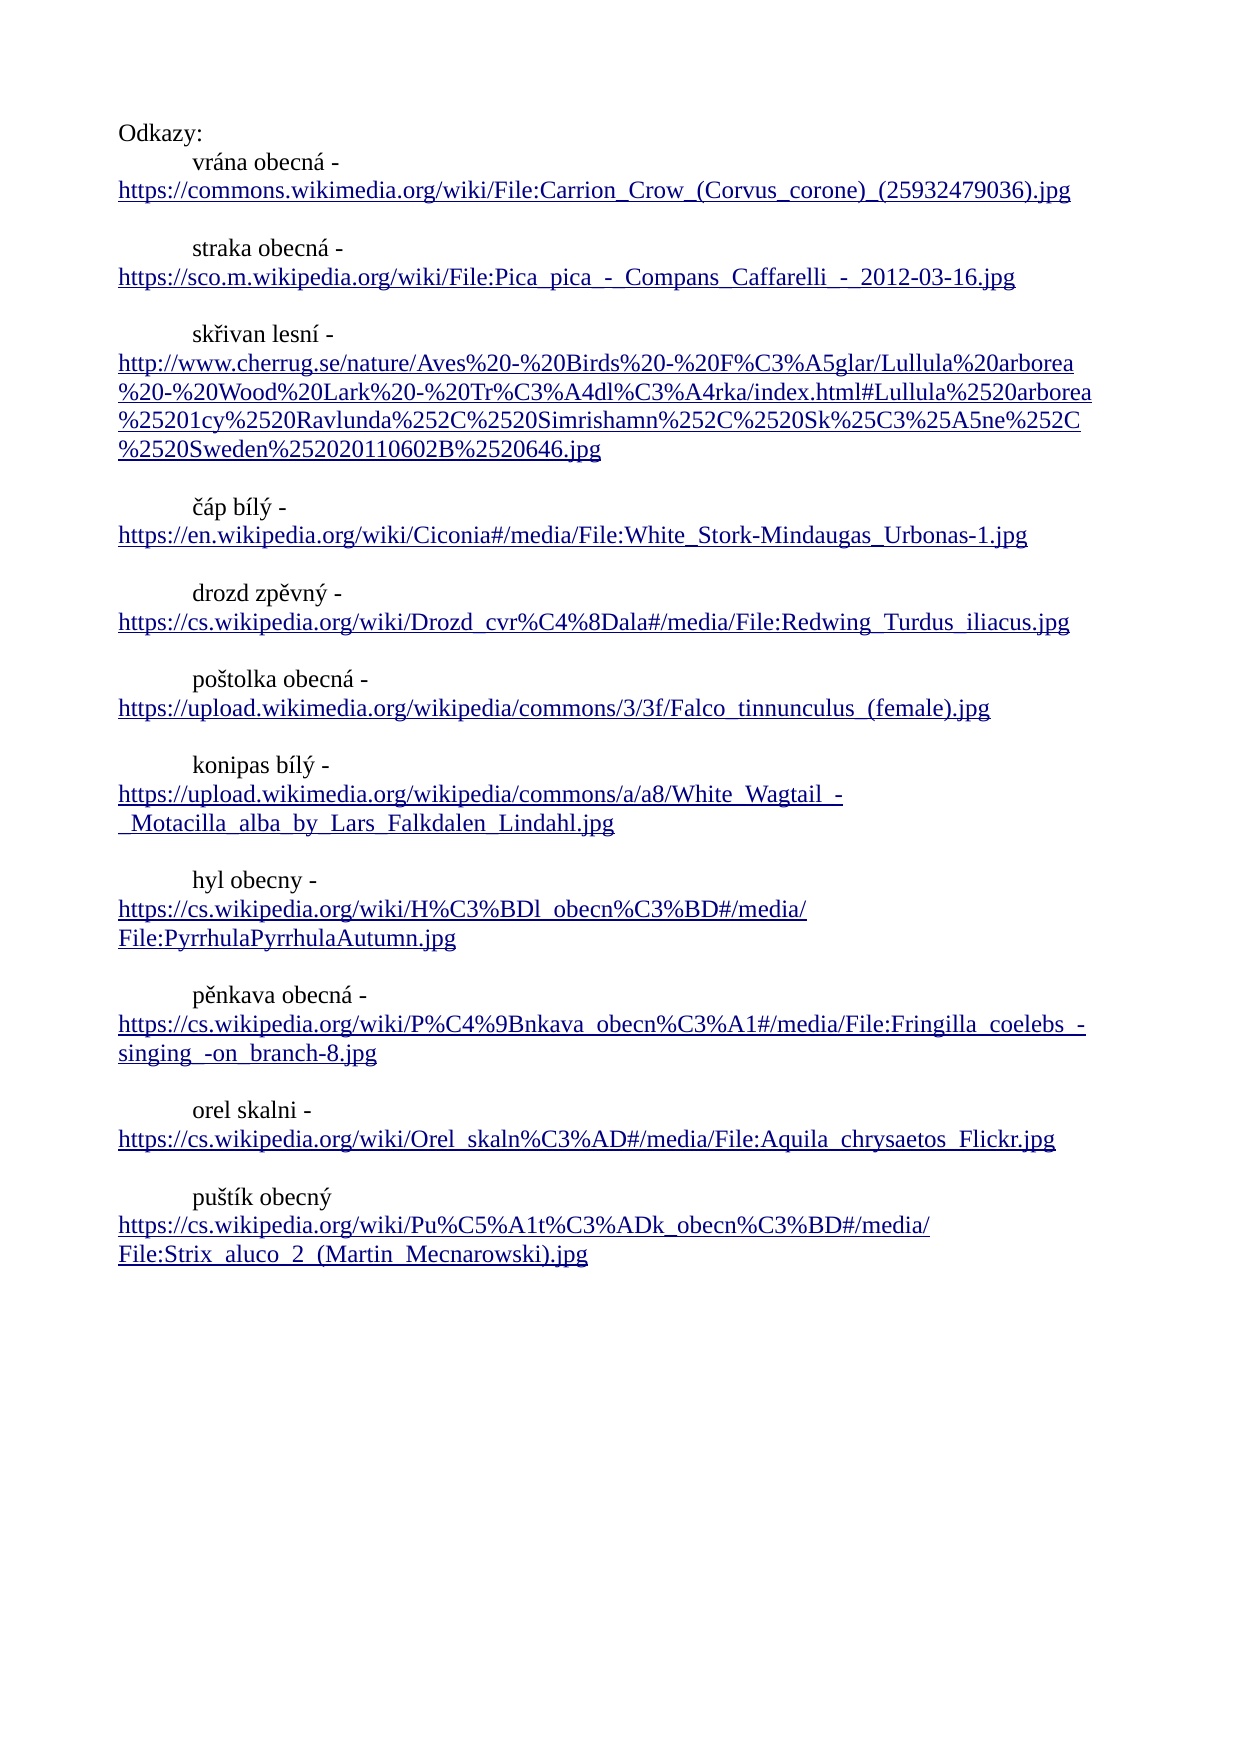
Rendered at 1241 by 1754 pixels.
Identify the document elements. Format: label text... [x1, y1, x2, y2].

text https://cs.wikipedia.org/wiki/Pu%C5%A1t%C3%ADk_obecn%C3%BD#/media/File:Strix_aluco_2_(Martin_Mecnarowski).jpg [118, 1211, 1122, 1268]
text pěnkava obecná - [118, 981, 1122, 1009]
text https://upload.wikimedia.org/wikipedia/commons/3/3f/Falco_tinnunculus_(female).jpg [118, 693, 1122, 722]
text orel skalni - https://cs.wikipedia.org/wiki/Orel_skaln%C3%AD#/media/File:Aquila_chrysaetos_Flickr.jpg [118, 1096, 1122, 1153]
text puštík obecný [118, 1182, 1122, 1211]
text Odkazy: [118, 118, 1122, 147]
text https://cs.wikipedia.org/wiki/Drozd_cvr%C4%8Dala#/media/File:Redwing_Turdus_iliacus.jpg [118, 607, 1122, 636]
text https://cs.wikipedia.org/wiki/P%C4%9Bnkava_obecn%C3%A1#/media/File:Fringilla_coelebs_-singing_-on_branch-8.jpg [118, 1009, 1122, 1067]
text konipas bílý - [118, 751, 1122, 779]
text http://www.cherrug.se/nature/Aves%20-%20Birds%20-%20F%C3%A5glar/Lullula%20arborea%20-%20Wood%20Lark%20-%20Tr%C3%A4dl%C3%A4rka/index.html#Lullula%2520arborea%25201cy%2520Ravlunda%252C%2520Simrishamn%252C%2520Sk%25C3%25A5ne%252C%2520Sweden%252020110602B%2520646.jpg [118, 348, 1122, 463]
text skřivan lesní - [118, 319, 1122, 348]
text hyl obecny - [118, 866, 1122, 894]
text straka obecná - https://sco.m.wikipedia.org/wiki/File:Pica_pica_-_Compans_Caffarelli_-_2012-03-16.jpg [118, 233, 1122, 291]
text poštolka obecná - [118, 664, 1122, 693]
text vrána obecná - https://commons.wikimedia.org/wiki/File:Carrion_Crow_(Corvus_corone)_(25932479036).jpg [118, 147, 1122, 204]
text https://cs.wikipedia.org/wiki/H%C3%BDl_obecn%C3%BD#/media/File:PyrrhulaPyrrhulaAutumn.jpg [118, 894, 1122, 952]
text https://upload.wikimedia.org/wikipedia/commons/a/a8/White_Wagtail_-_Motacilla_alba_by_Lars_Falkdalen_Lindahl.jpg [118, 779, 1122, 837]
text čáp bílý - [118, 492, 1122, 521]
text https://en.wikipedia.org/wiki/Ciconia#/media/File:White_Stork-Mindaugas_Urbonas-1.jpg [118, 521, 1122, 549]
text drozd zpěvný - [118, 578, 1122, 607]
